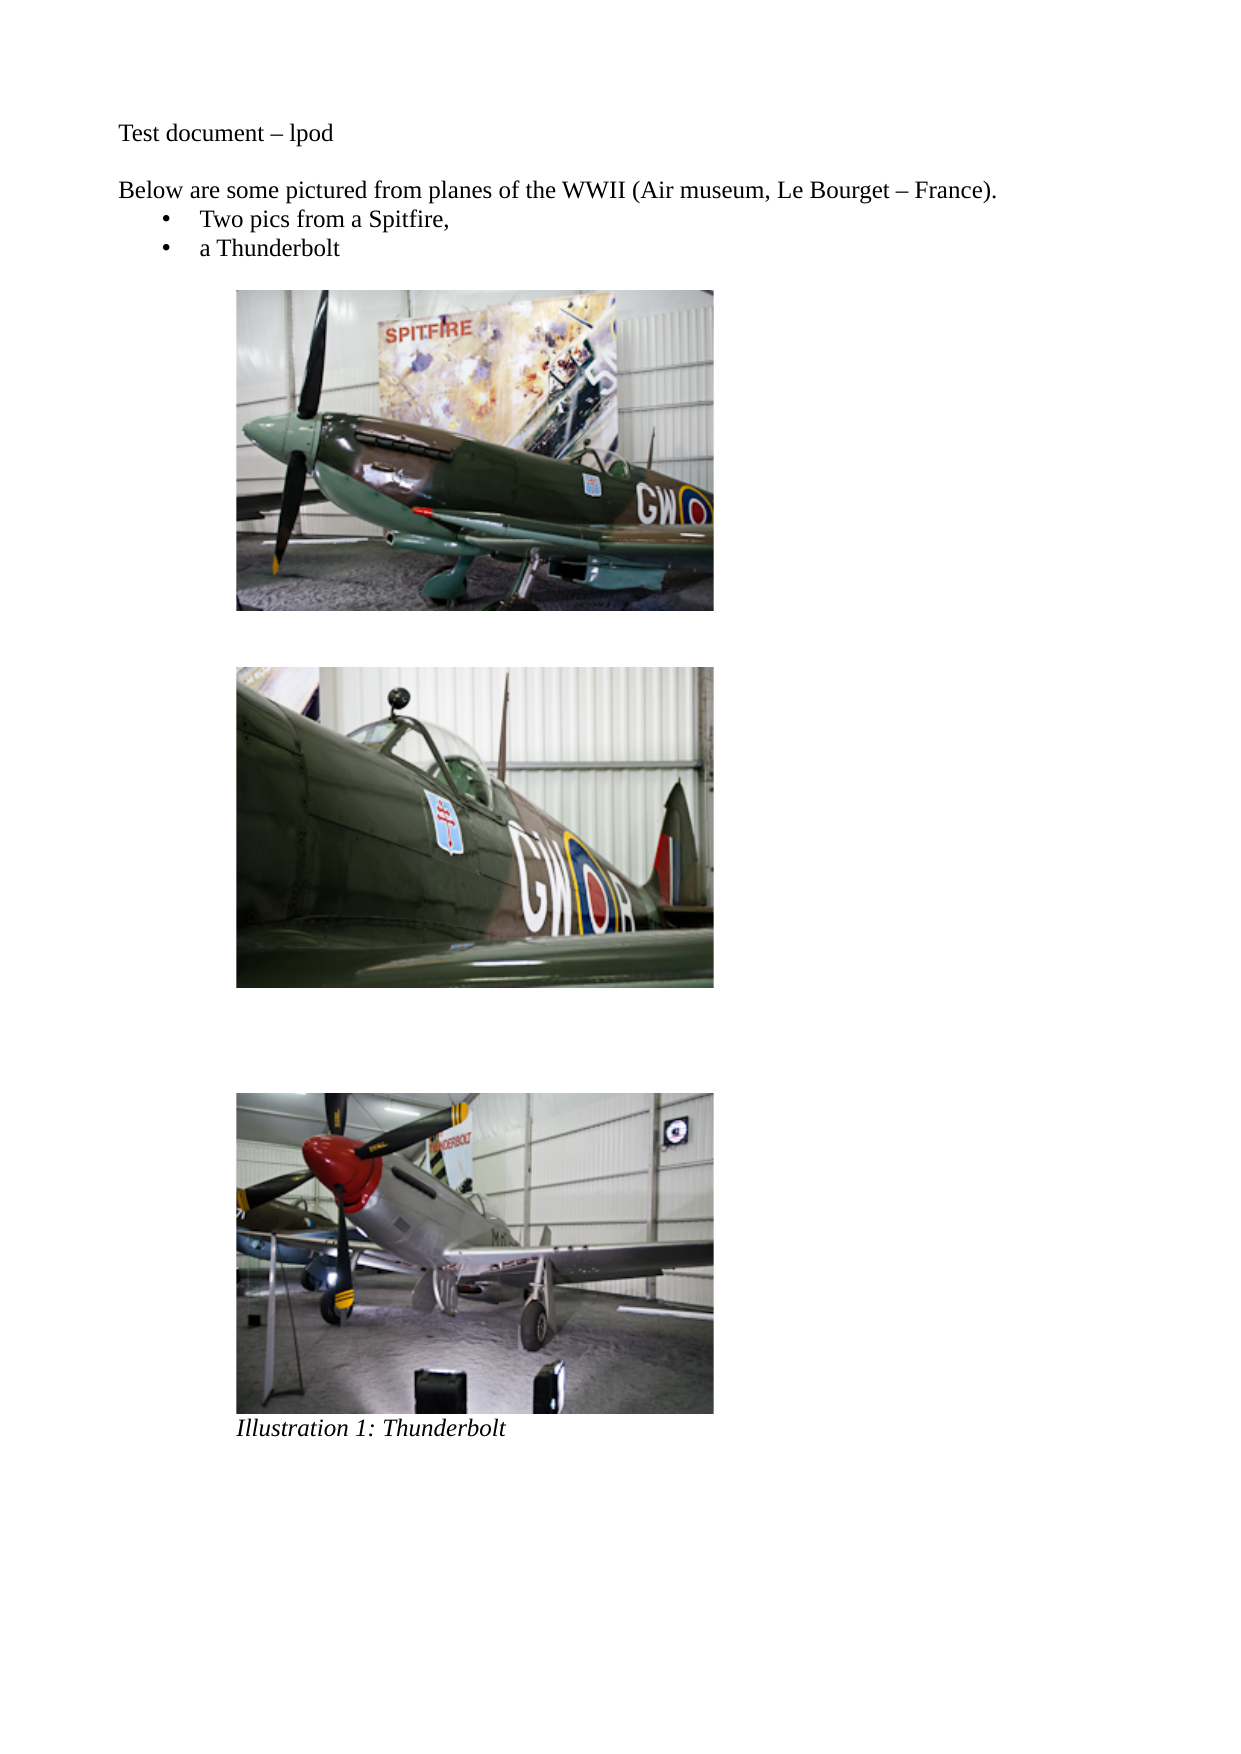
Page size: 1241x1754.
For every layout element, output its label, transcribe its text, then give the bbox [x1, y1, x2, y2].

list a Thunderbolt [162, 233, 1122, 262]
picture [236, 667, 714, 988]
text Test document – lpod [118, 118, 1122, 147]
text Illustration 1: Thunderbolt [236, 1414, 713, 1442]
picture [236, 1093, 714, 1414]
text Below are some pictured from planes of the WWII (Air museum, Le Bourget – France). [118, 176, 1122, 204]
picture [236, 290, 714, 611]
list Two pics from a Spitfire, [162, 204, 1122, 233]
